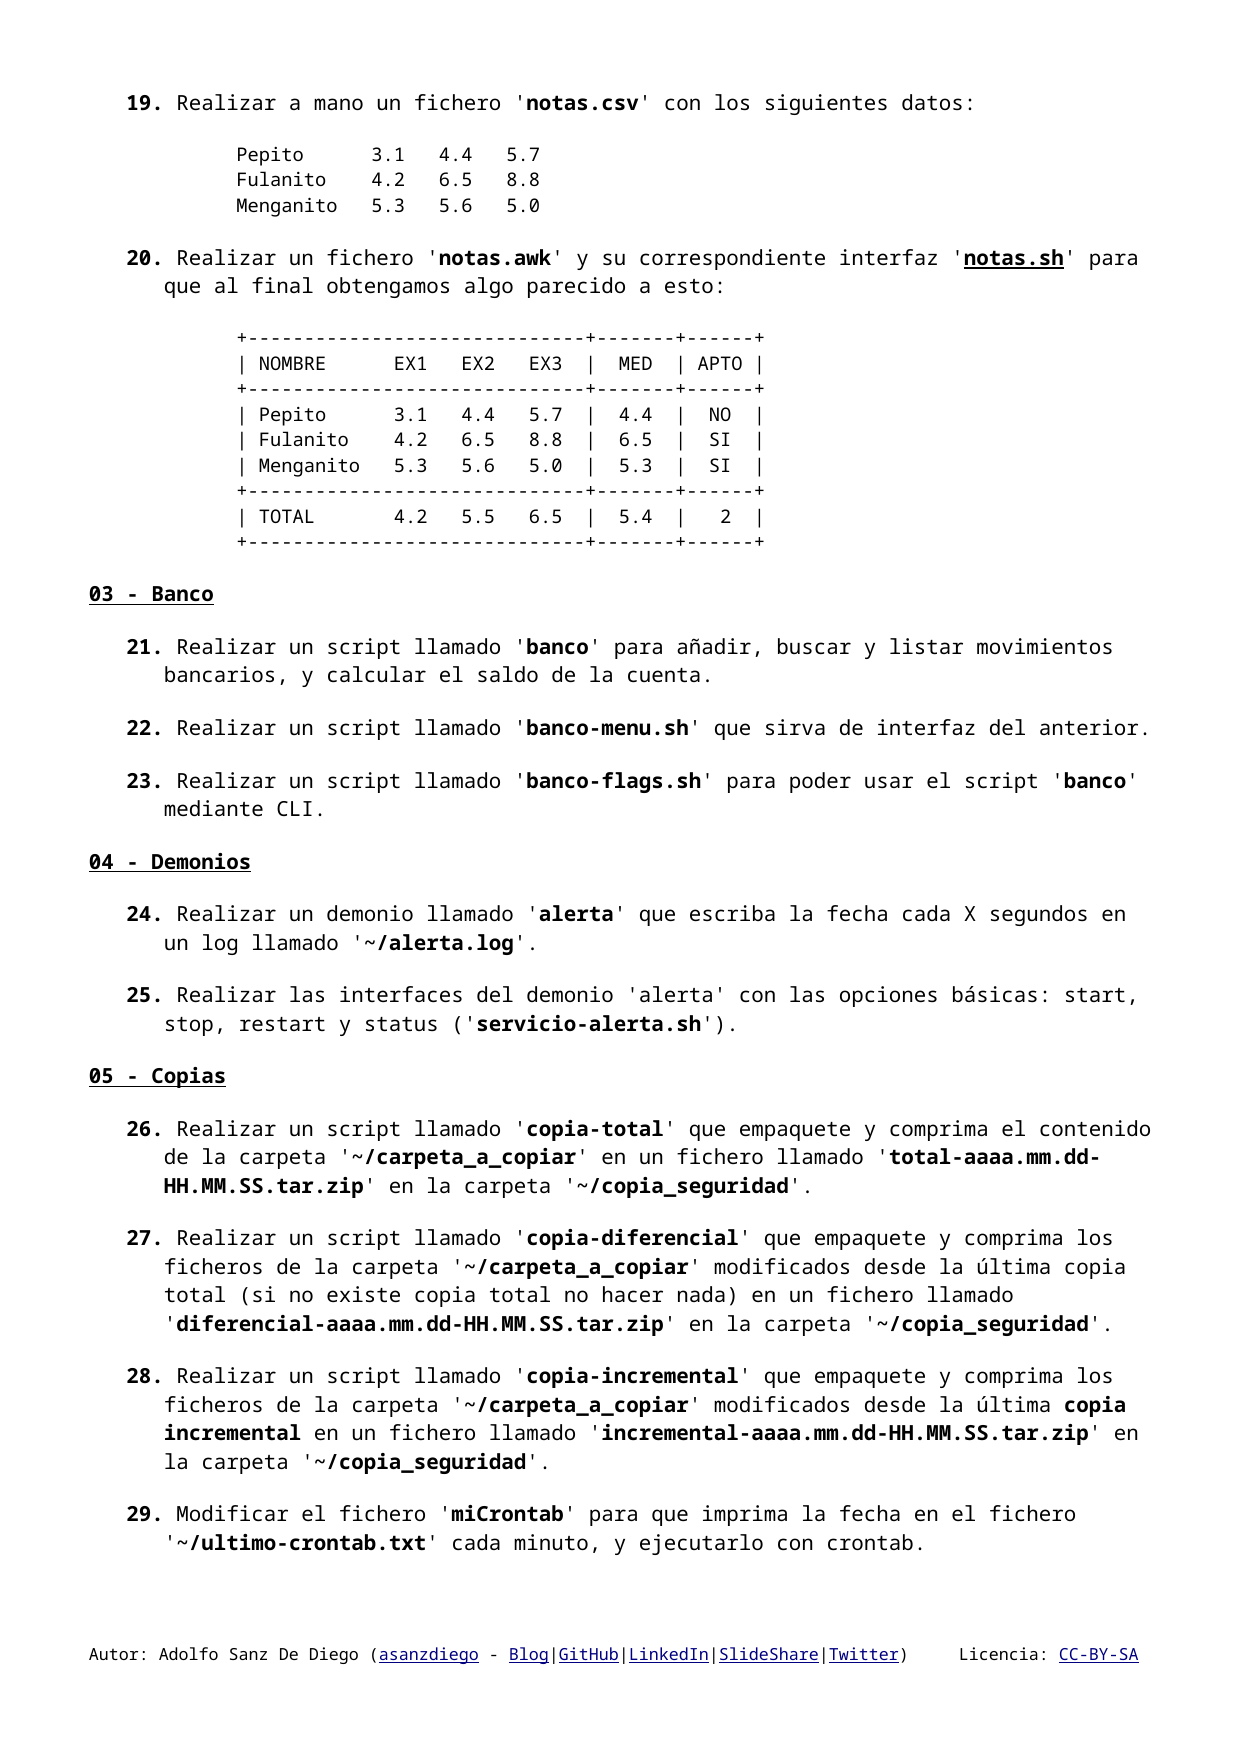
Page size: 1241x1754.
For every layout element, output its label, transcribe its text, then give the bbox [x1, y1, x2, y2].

list Realizar un script llamado 'banco' para añadir, buscar y listar movimientos bancarios, y calcular el saldo de la cuenta. [126, 632, 1152, 689]
list Realizar a mano un fichero 'notas.csv' con los siguientes datos: [126, 88, 1152, 117]
text 04 - Demonios [88, 847, 1152, 875]
list Realizar un demonio llamado 'alerta' que escriba la fecha cada X segundos en un log llamado '~/alerta.log'. [126, 899, 1152, 956]
text | Menganito 5.3 5.6 5.0 | 5.3 | SI | [236, 452, 1152, 477]
text 03 - Banco [88, 579, 1152, 608]
text +------------------------------+-------+------+ [236, 324, 1152, 350]
text 05 - Copias [88, 1061, 1152, 1090]
text Pepito 3.1 4.4 5.7 [236, 141, 1152, 167]
text | Fulanito 4.2 6.5 8.8 | 6.5 | SI | [236, 426, 1152, 452]
list Realizar las interfaces del demonio 'alerta' con las opciones básicas: start, stop, restart y status ('servicio-alerta.sh'). [126, 980, 1152, 1037]
text Menganito 5.3 5.6 5.0 [236, 192, 1152, 218]
text Fulanito 4.2 6.5 8.8 [236, 167, 1152, 192]
text +------------------------------+-------+------+ [236, 477, 1152, 503]
list Realizar un script llamado 'copia-incremental' que empaquete y comprima los ficheros de la carpeta '~/carpeta_a_copiar' modificados desde la última copia incremental en un fichero llamado 'incremental-aaaa.mm.dd-HH.MM.SS.tar.zip' en la carpeta '~/copia_seguridad'. [126, 1361, 1152, 1475]
list Realizar un script llamado 'copia-diferencial' que empaquete y comprima los ficheros de la carpeta '~/carpeta_a_copiar' modificados desde la última copia total (si no existe copia total no hacer nada) en un fichero llamado 'diferencial-aaaa.mm.dd-HH.MM.SS.tar.zip' en la carpeta '~/copia_seguridad'. [126, 1223, 1152, 1337]
text +------------------------------+-------+------+ [236, 375, 1152, 401]
list Realizar un script llamado 'copia-total' que empaquete y comprima el contenido de la carpeta '~/carpeta_a_copiar' en un fichero llamado 'total-aaaa.mm.dd-HH.MM.SS.tar.zip' en la carpeta '~/copia_seguridad'. [126, 1114, 1152, 1199]
text | TOTAL 4.2 5.5 6.5 | 5.4 | 2 | [236, 503, 1152, 528]
list Realizar un script llamado 'banco-menu.sh' que sirva de interfaz del anterior. [126, 713, 1152, 742]
list Realizar un fichero 'notas.awk' y su correspondiente interfaz 'notas.sh' para que al final obtengamos algo parecido a esto: [126, 243, 1152, 300]
text | Pepito 3.1 4.4 5.7 | 4.4 | NO | [236, 401, 1152, 426]
text | NOMBRE EX1 EX2 EX3 | MED | APTO | [236, 350, 1152, 375]
text +------------------------------+-------+------+ [236, 528, 1152, 554]
list Modificar el fichero 'miCrontab' para que imprima la fecha en el fichero '~/ultimo-crontab.txt' cada minuto, y ejecutarlo con crontab. [126, 1499, 1152, 1556]
list Realizar un script llamado 'banco-flags.sh' para poder usar el script 'banco' mediante CLI. [126, 766, 1152, 823]
